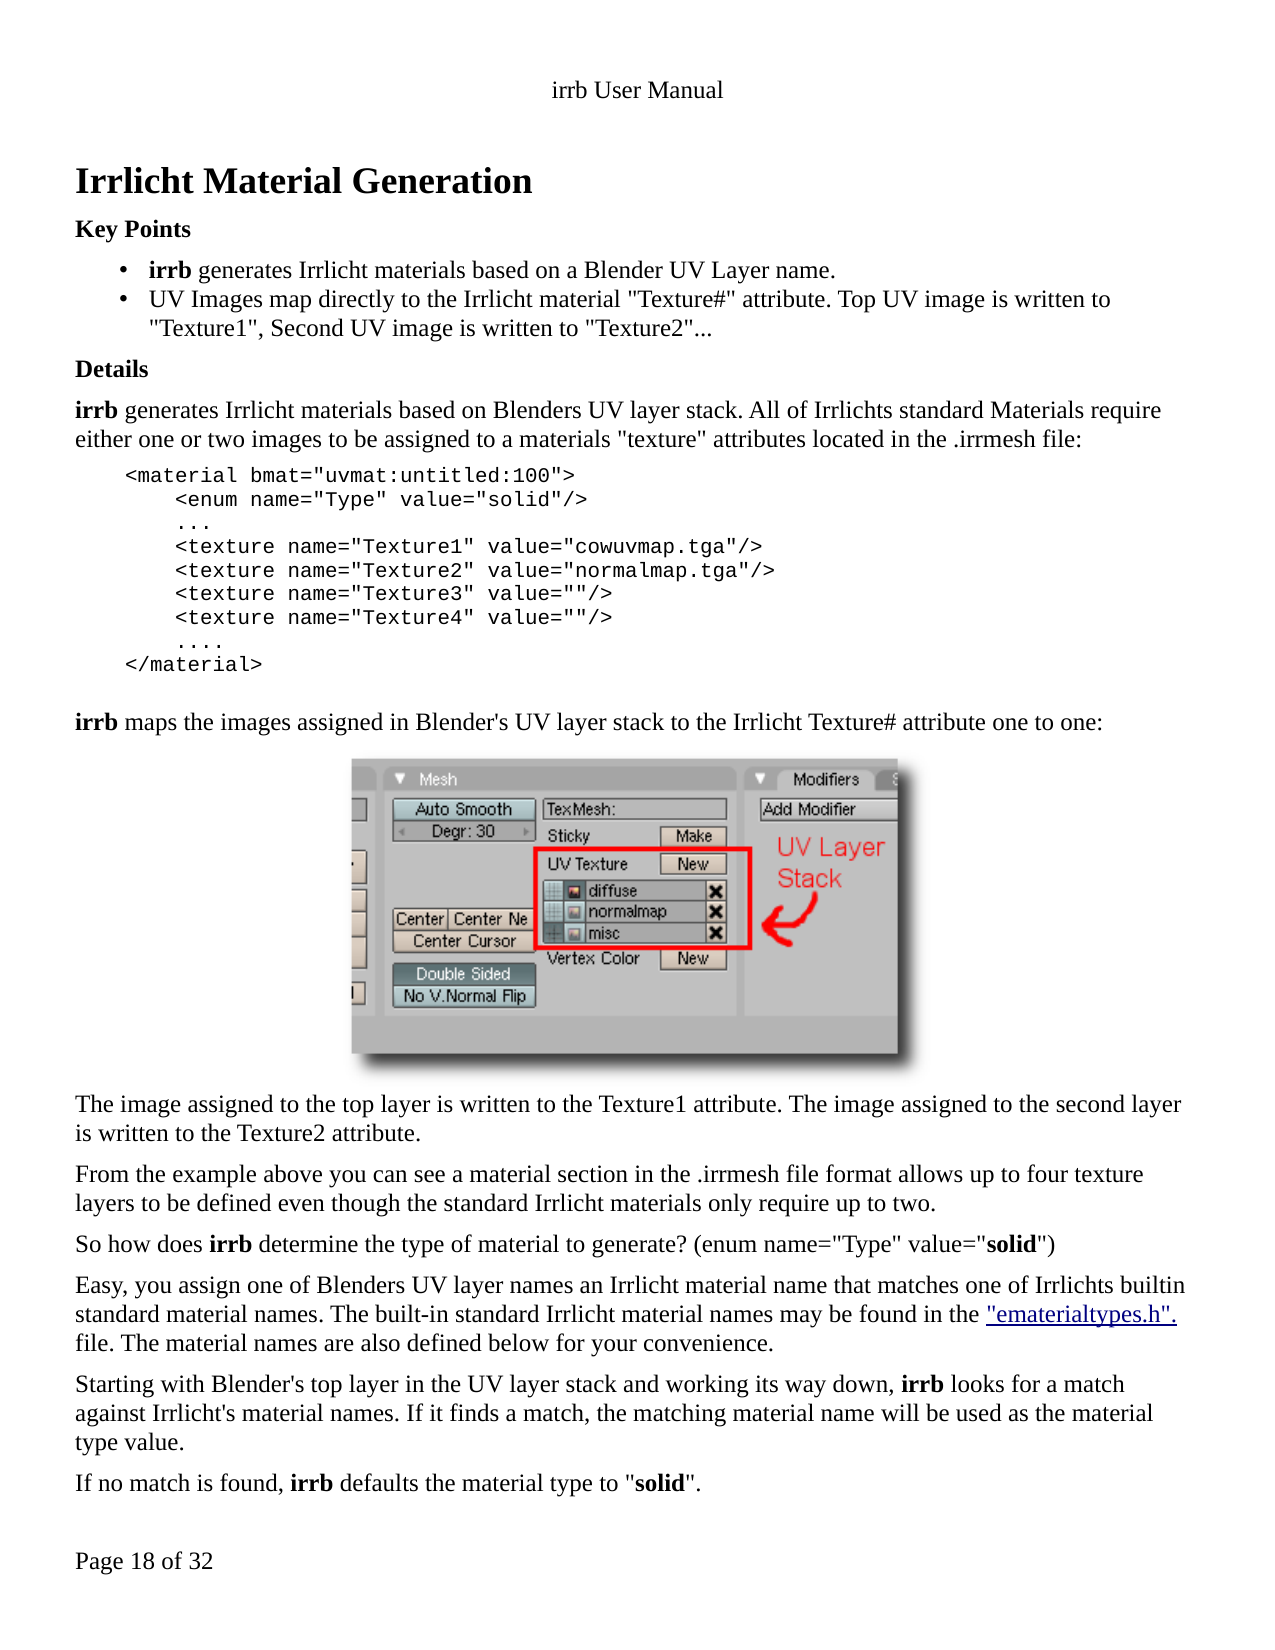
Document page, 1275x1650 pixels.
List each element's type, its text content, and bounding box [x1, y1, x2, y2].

text </material> [75, 654, 1200, 678]
text irrb generates Irrlicht materials based on Blenders UV layer stack. All of Irrlichts standard Materials require either one or two images to be assigned to a materials "texture" attributes located in the .irrmesh file: [75, 395, 1200, 453]
text <enum name="Type" value="solid"/> [75, 489, 1200, 512]
text .... [75, 631, 1200, 654]
text So how does irrb determine the type of material to generate? (enum name="Type" value="solid") [75, 1229, 1200, 1258]
text From the example above you can see a material section in the .irrmesh file format allows up to four texture layers to be defined even though the standard Irrlicht materials only require up to two. [75, 1159, 1200, 1217]
text The image assigned to the top layer is written to the Texture1 attribute. The image assigned to the second layer is written to the Texture2 attribute. [75, 749, 1200, 1147]
text <texture name="Texture1" value="cowuvmap.tga"/> [75, 536, 1200, 560]
text Easy, you assign one of Blenders UV layer names an Irrlicht material name that matches one of Irrlichts builtin standard material names. The built-in standard Irrlicht material names may be found in the "ematerialtypes.h". file. The material names are also defined below for your convenience. [75, 1271, 1200, 1357]
text <texture name="Texture2" value="normalmap.tga"/> [75, 560, 1200, 583]
list irrb generates Irrlicht materials based on a Blender UV Layer name. [119, 255, 1200, 284]
text ... [75, 512, 1200, 536]
text <texture name="Texture4" value=""/> [75, 607, 1200, 631]
text If no match is found, irrb defaults the material type to "solid". [75, 1468, 1200, 1497]
text irrb maps the images assigned in Blender's UV layer stack to the Irrlicht Texture# attribute one to one: [75, 707, 1200, 736]
text Details [75, 354, 1200, 383]
picture [341, 748, 934, 1090]
text Starting with Blender's top layer in the UV layer stack and working its way down, irrb looks for a match against Irrlicht's material names. If it finds a match, the matching material name will be used as the material type value. [75, 1369, 1200, 1456]
list UV Images map directly to the Irrlicht material "Texture#" attribute. Top UV image is written to "Texture1", Second UV image is written to "Texture2"... [119, 284, 1200, 341]
text <material bmat="uvmat:untitled:100"> [75, 465, 1200, 489]
subtitle Irrlicht Material Generation [75, 158, 1200, 201]
text <texture name="Texture3" value=""/> [75, 583, 1200, 607]
text Key Points [75, 214, 1200, 243]
